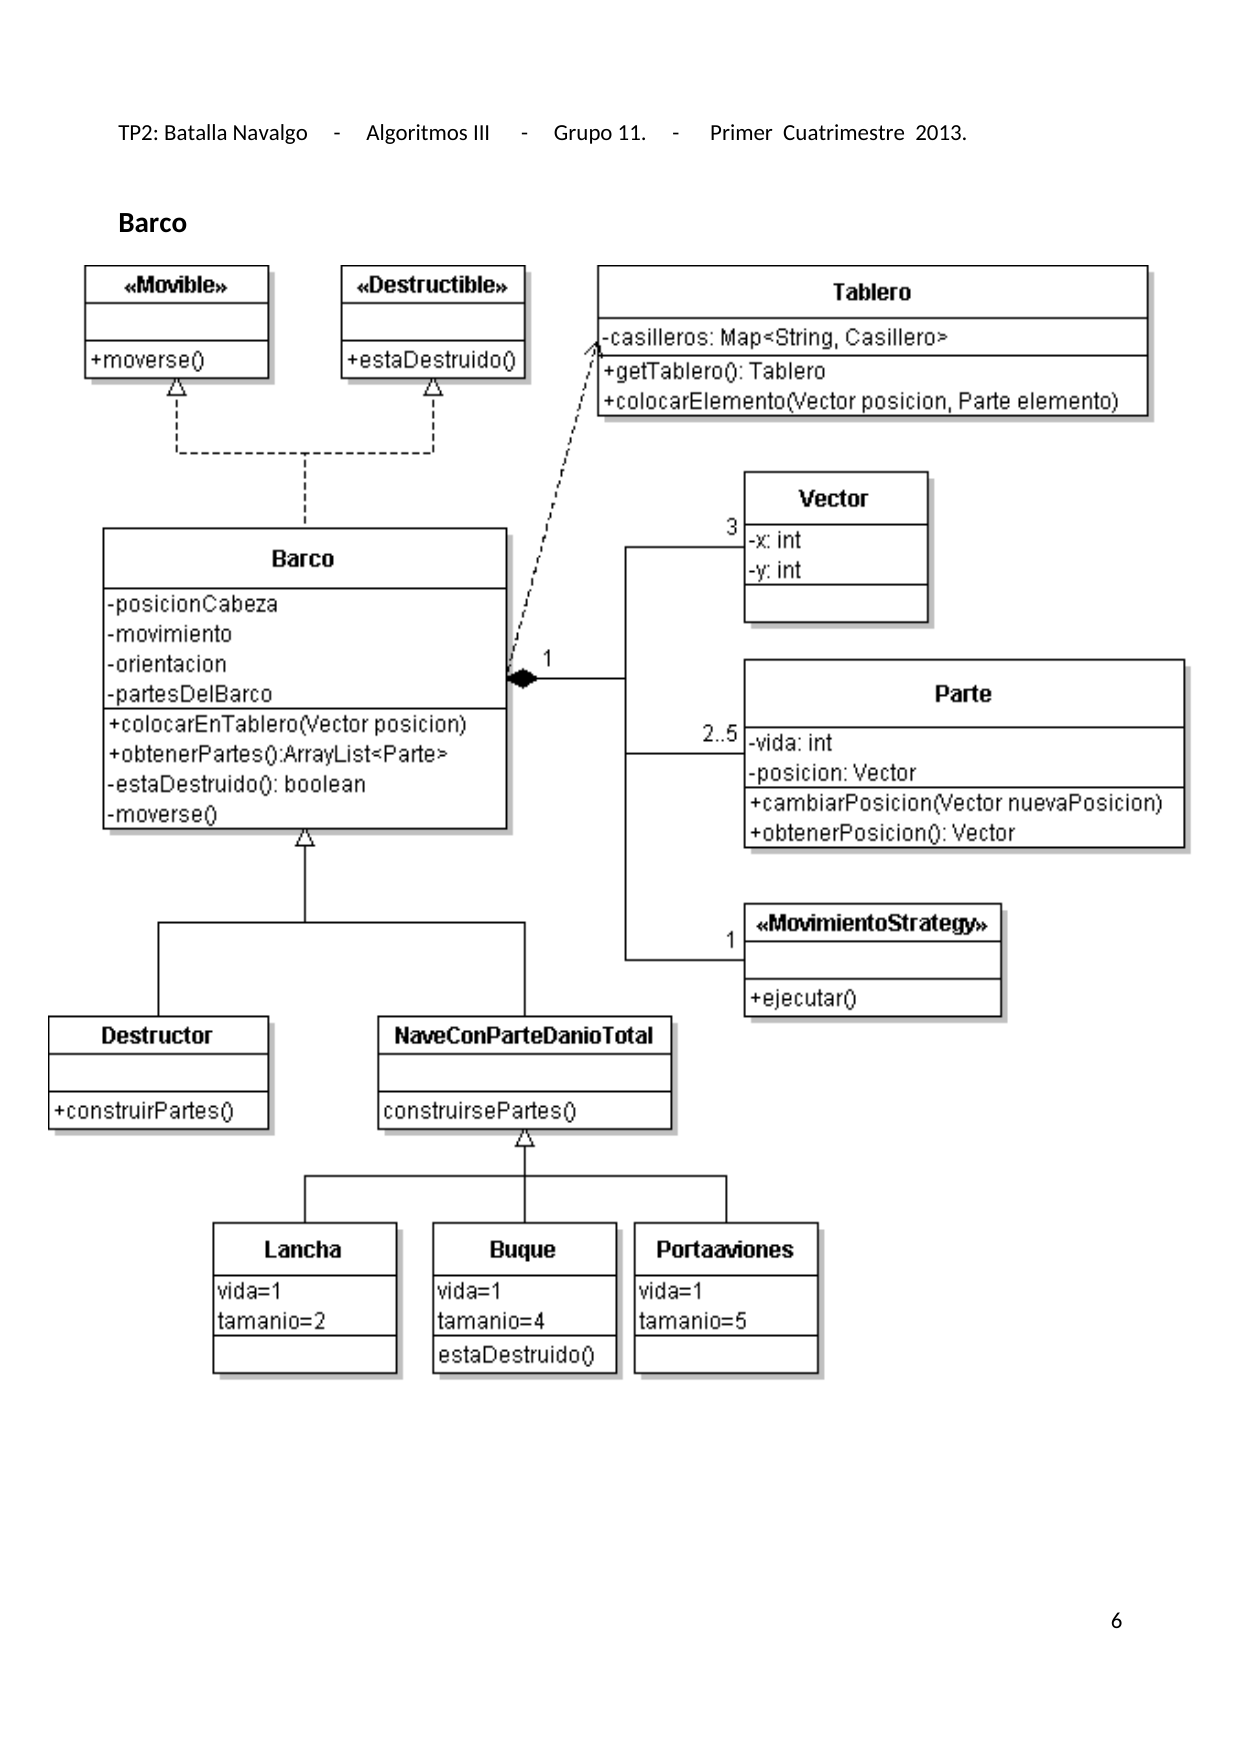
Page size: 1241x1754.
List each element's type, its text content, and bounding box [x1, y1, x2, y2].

picture [48, 265, 1193, 1382]
text Barco [118, 204, 1122, 239]
